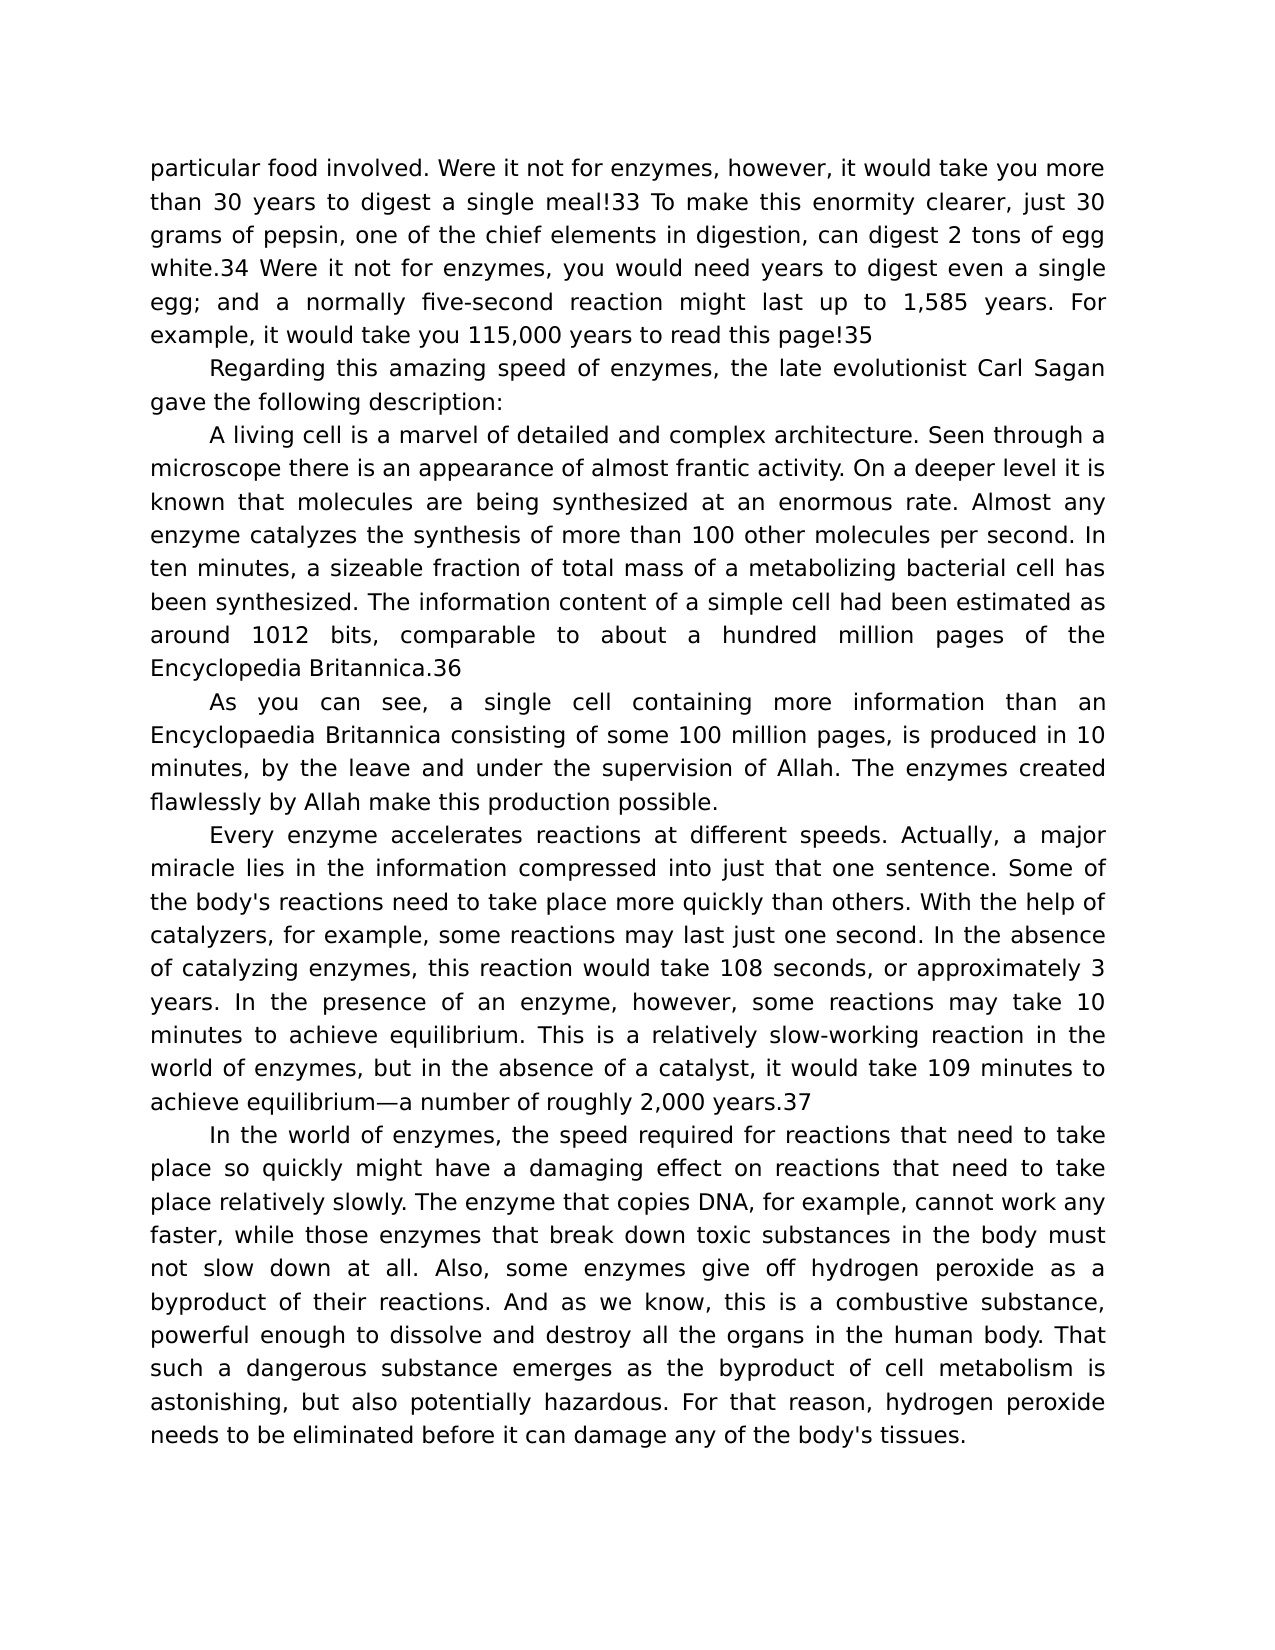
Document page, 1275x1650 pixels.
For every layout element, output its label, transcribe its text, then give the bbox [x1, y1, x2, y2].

text Every enzyme accelerates reactions at different speeds. Actually, a major miracle lies in the information compressed into just that one sentence. Some of the body's reactions need to take place more quickly than others. With the help of catalyzers, for example, some reactions may last just one second. In the absence of catalyzing enzymes, this reaction would take 108 seconds, or approximately 3 years. In the presence of an enzyme, however, some reactions may take 10 minutes to achieve equilibrium. This is a relatively slow-working reaction in the world of enzymes, but in the absence of a catalyst, it would take 109 minutes to achieve equilibrium—a number of roughly 2,000 years.37 [150, 817, 1107, 1117]
text Regarding this amazing speed of enzymes, the late evolutionist Carl Sagan gave the following description: [150, 350, 1107, 417]
text particular food involved. Were it not for enzymes, however, it would take you more than 30 years to digest a single meal!33 To make this enormity clearer, just 30 grams of pepsin, one of the chief elements in digestion, can digest 2 tons of egg white.34 Were it not for enzymes, you would need years to digest even a single egg; and a normally five-second reaction might last up to 1,585 years. For example, it would take you 115,000 years to read this page!35 [150, 150, 1107, 350]
text A living cell is a marvel of detailed and complex architecture. Seen through a microscope there is an appearance of almost frantic activity. On a deeper level it is known that molecules are being synthesized at an enormous rate. Almost any enzyme catalyzes the synthesis of more than 100 other molecules per second. In ten minutes, a sizeable fraction of total mass of a metabolizing bacterial cell has been synthesized. The information content of a simple cell had been estimated as around 1012 bits, comparable to about a hundred million pages of the Encyclopedia Britannica.36 [150, 417, 1107, 683]
text As you can see, a single cell containing more information than an Encyclopaedia Britannica consisting of some 100 million pages, is produced in 10 minutes, by the leave and under the supervision of Allah. The enzymes created flawlessly by Allah make this production possible. [150, 683, 1107, 817]
text In the world of enzymes, the speed required for reactions that need to take place so quickly might have a damaging effect on reactions that need to take place relatively slowly. The enzyme that copies DNA, for example, cannot work any faster, while those enzymes that break down toxic substances in the body must not slow down at all. Also, some enzymes give off hydrogen peroxide as a byproduct of their reactions. And as we know, this is a combustive substance, powerful enough to dissolve and destroy all the organs in the human body. That such a dangerous substance emerges as the byproduct of cell metabolism is astonishing, but also potentially hazardous. For that reason, hydrogen peroxide needs to be eliminated before it can damage any of the body's tissues. [150, 1117, 1107, 1450]
